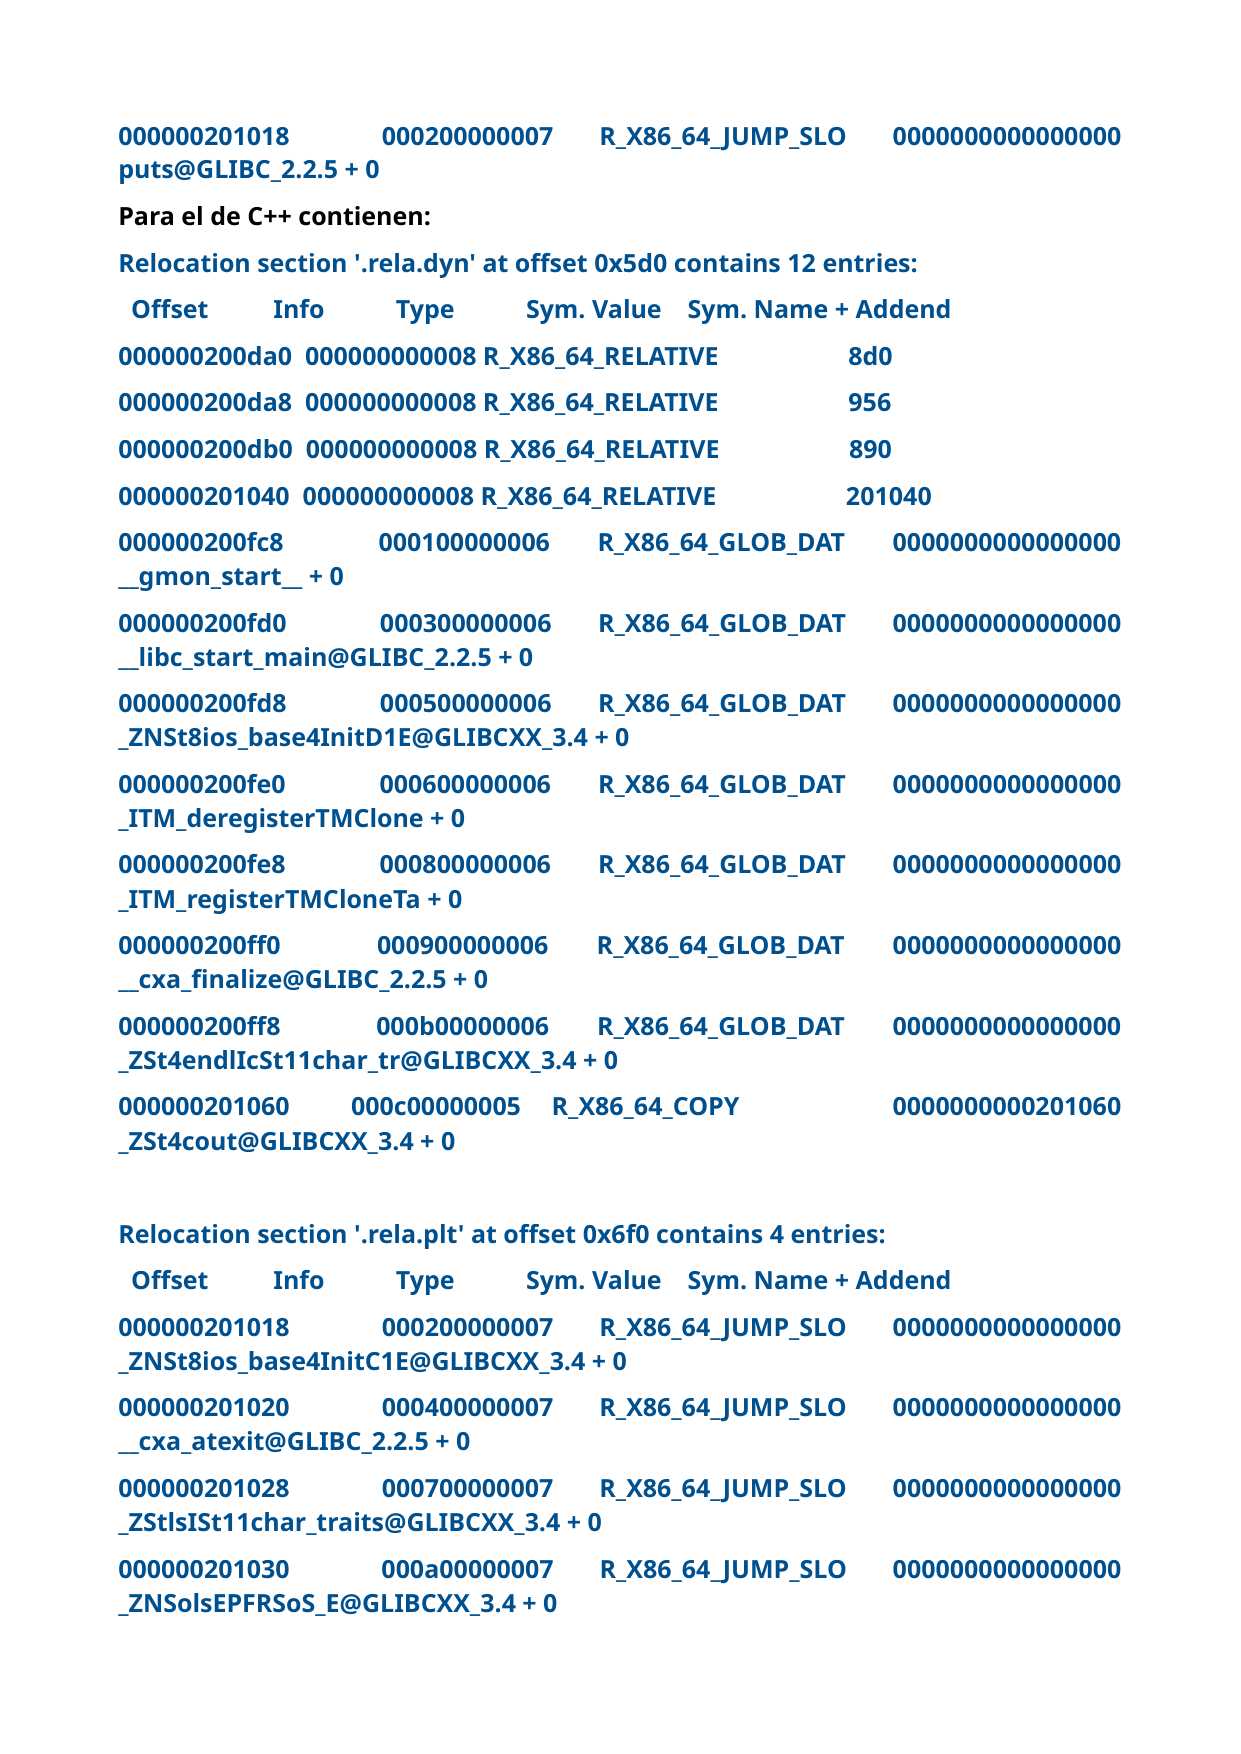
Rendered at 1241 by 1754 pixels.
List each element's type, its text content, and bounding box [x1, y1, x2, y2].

text 000000200fc8 000100000006 R_X86_64_GLOB_DAT 0000000000000000 __gmon_start__ + 0 [118, 525, 1122, 593]
text 000000201030 000a00000007 R_X86_64_JUMP_SLO 0000000000000000 _ZNSolsEPFRSoS_E@GLIBCXX_3.4 + 0 [118, 1551, 1122, 1619]
text 000000201020 000400000007 R_X86_64_JUMP_SLO 0000000000000000 __cxa_atexit@GLIBC_2.2.5 + 0 [118, 1390, 1122, 1458]
text 000000201060 000c00000005 R_X86_64_COPY 0000000000201060 _ZSt4cout@GLIBCXX_3.4 + 0 [118, 1089, 1122, 1157]
text 000000200ff8 000b00000006 R_X86_64_GLOB_DAT 0000000000000000 _ZSt4endlIcSt11char_tr@GLIBCXX_3.4 + 0 [118, 1008, 1122, 1077]
text 000000200fe8 000800000006 R_X86_64_GLOB_DAT 0000000000000000 _ITM_registerTMCloneTa + 0 [118, 847, 1122, 915]
text Offset Info Type Sym. Value Sym. Name + Addend [118, 1263, 1122, 1297]
text Offset Info Type Sym. Value Sym. Name + Addend [118, 292, 1122, 326]
text 000000201018 000200000007 R_X86_64_JUMP_SLO 0000000000000000 _ZNSt8ios_base4InitC1E@GLIBCXX_3.4 + 0 [118, 1309, 1122, 1377]
text Relocation section '.rela.dyn' at offset 0x5d0 contains 12 entries: [118, 245, 1122, 279]
text 000000200fd0 000300000006 R_X86_64_GLOB_DAT 0000000000000000 __libc_start_main@GLIBC_2.2.5 + 0 [118, 605, 1122, 673]
text 000000200ff0 000900000006 R_X86_64_GLOB_DAT 0000000000000000 __cxa_finalize@GLIBC_2.2.5 + 0 [118, 928, 1122, 996]
text 000000201028 000700000007 R_X86_64_JUMP_SLO 0000000000000000 _ZStlsISt11char_traits@GLIBCXX_3.4 + 0 [118, 1471, 1122, 1539]
text 000000200fe0 000600000006 R_X86_64_GLOB_DAT 0000000000000000 _ITM_deregisterTMClone + 0 [118, 767, 1122, 835]
text Relocation section '.rela.plt' at offset 0x6f0 contains 4 entries: [118, 1216, 1122, 1250]
text 000000200db0 000000000008 R_X86_64_RELATIVE 890 [118, 432, 1122, 466]
text 000000201018 000200000007 R_X86_64_JUMP_SLO 0000000000000000 puts@GLIBC_2.2.5 + 0 [118, 118, 1122, 186]
text 000000200da0 000000000008 R_X86_64_RELATIVE 8d0 [118, 338, 1122, 372]
text Para el de C++ contienen: [118, 199, 1122, 233]
text 000000201040 000000000008 R_X86_64_RELATIVE 201040 [118, 478, 1122, 512]
text 000000200da8 000000000008 R_X86_64_RELATIVE 956 [118, 385, 1122, 419]
text 000000200fd8 000500000006 R_X86_64_GLOB_DAT 0000000000000000 _ZNSt8ios_base4InitD1E@GLIBCXX_3.4 + 0 [118, 686, 1122, 754]
